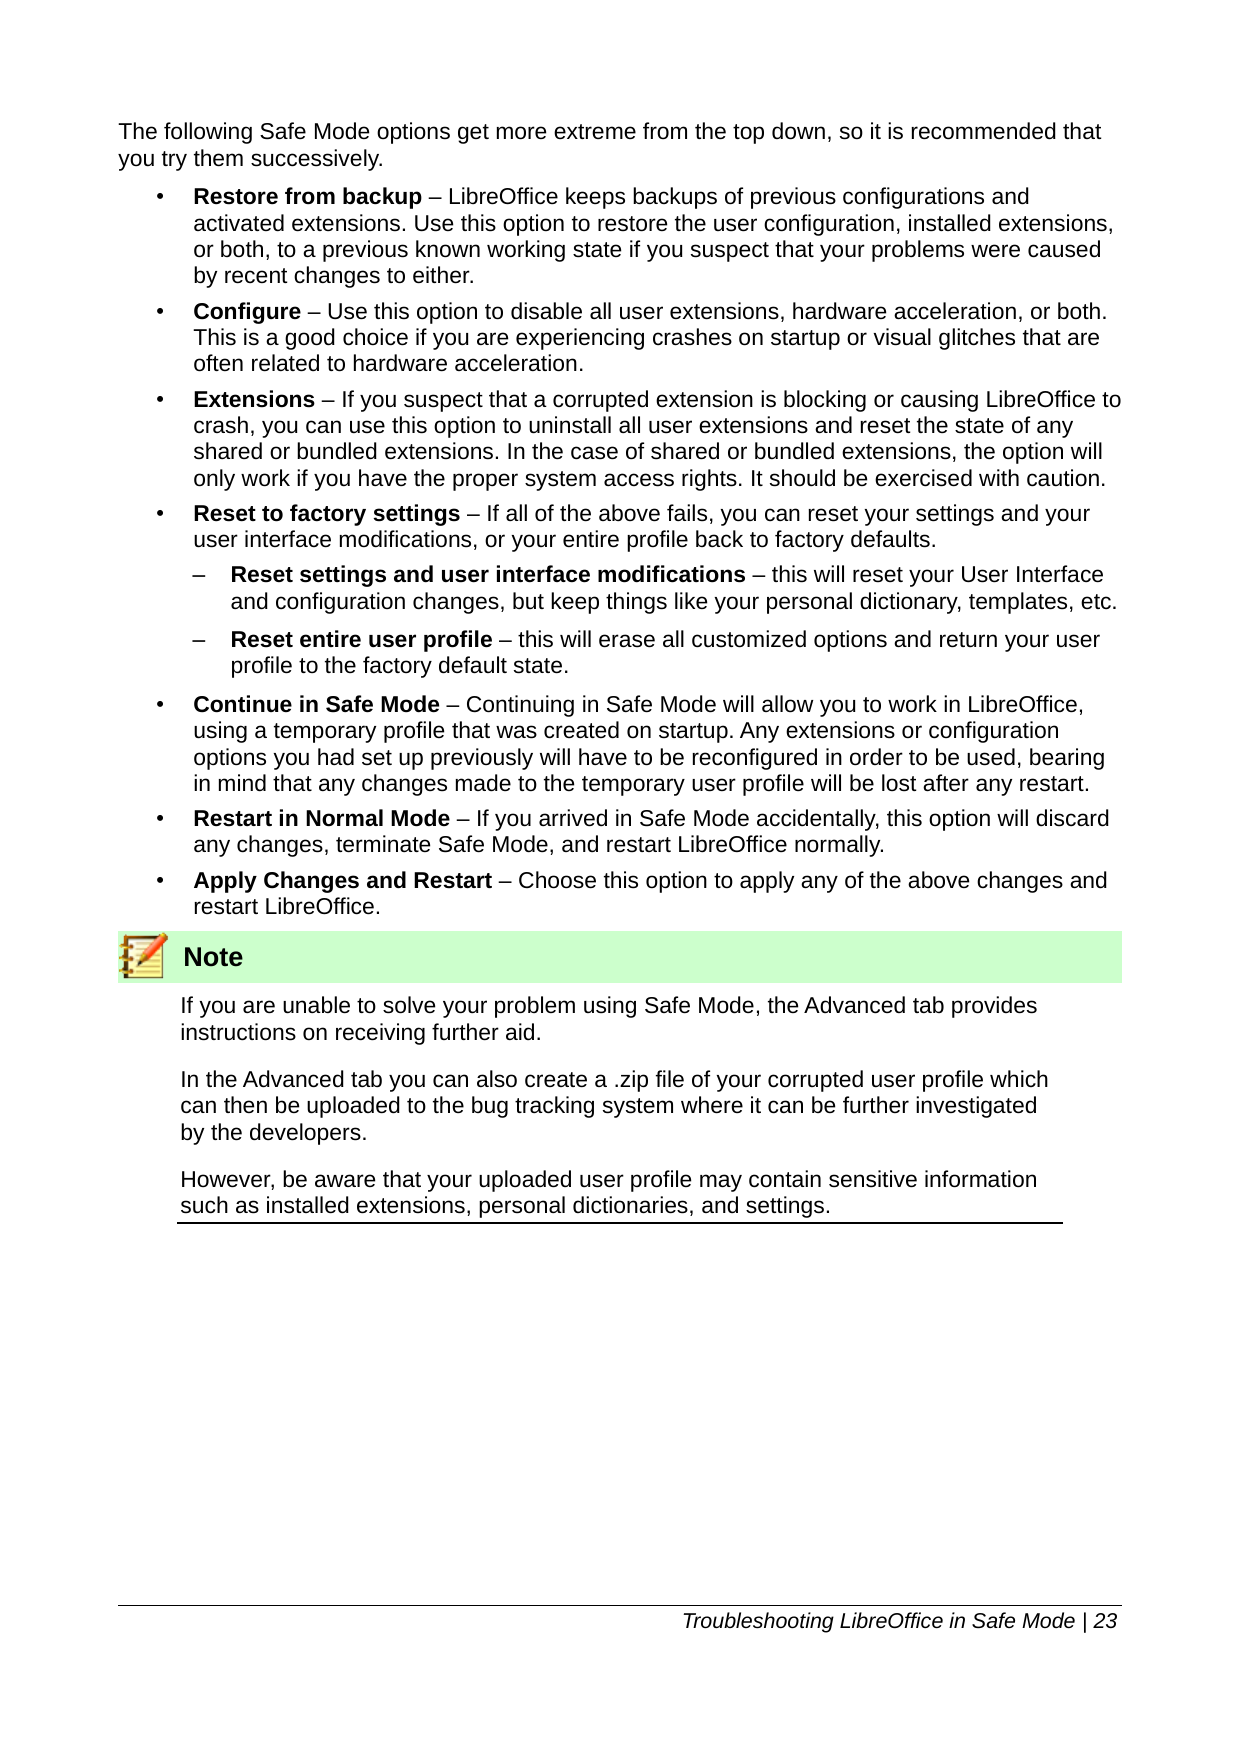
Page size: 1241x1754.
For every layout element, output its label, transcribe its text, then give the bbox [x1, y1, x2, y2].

list Apply Changes and Restart – Choose this option to apply any of the above changes and restart LibreOffice. [156, 867, 1122, 919]
list Restart in Normal Mode – If you arrived in Safe Mode accidentally, this option will discard any changes, terminate Safe Mode, and restart LibreOffice normally. [156, 805, 1122, 858]
list Extensions – If you suspect that a corrupted extension is blocking or causing LibreOffice to crash, you can use this option to uninstall all user extensions and reset the state of any shared or bundled extensions. In the case of shared or bundled extensions, the option will only work if you have the proper system access rights. It should be exercised with caution. [156, 386, 1122, 491]
list Continue in Safe Mode – Continuing in Safe Mode will allow you to work in LibreOffice, using a temporary profile that was created on startup. Any extensions or configuration options you had set up previously will have to be reconfigured in order to be used, bearing in mind that any changes made to the temporary user profile will be lost after any restart. [156, 691, 1122, 796]
list Reset settings and user interface modifications – this will reset your User Interface and configuration changes, but keep things like your personal dictionary, templates, etc. [192, 561, 1122, 614]
list Configure – Use this option to disable all user extensions, hardware acceleration, or both. This is a good choice if you are experiencing crashes on startup or visual glitches that are often related to hardware acceleration. [156, 298, 1122, 377]
list Reset entire user profile – this will erase all customized options and return your user profile to the factory default state. [192, 626, 1122, 679]
list Reset to factory settings – If all of the above fails, you can reset your settings and your user interface modifications, or your entire profile back to factory defaults. [156, 500, 1122, 552]
text The following Safe Mode options get more extreme from the top down, so it is recommended that you try them successively. [118, 118, 1122, 171]
text If you are unable to solve your problem using Safe Mode, the Advanced tab provides instructions on receiving further aid. [177, 989, 1063, 1045]
list Restore from backup – LibreOffice keeps backups of previous configurations and activated extensions. Use this option to restore the user configuration, installed extensions, or both, to a previous known working state if you suspect that your problems were caused by recent changes to either. [156, 183, 1122, 289]
subtitle Note [118, 931, 1122, 983]
picture [119, 931, 170, 982]
text In the Advanced tab you can also create a .zip file of your corrupted user profile which can then be uploaded to the bug tracking system where it can be further investigated by the developers. [177, 1063, 1063, 1145]
text However, be aware that your uploaded user profile may contain sensitive information such as installed extensions, personal dictionaries, and settings. [177, 1163, 1063, 1222]
